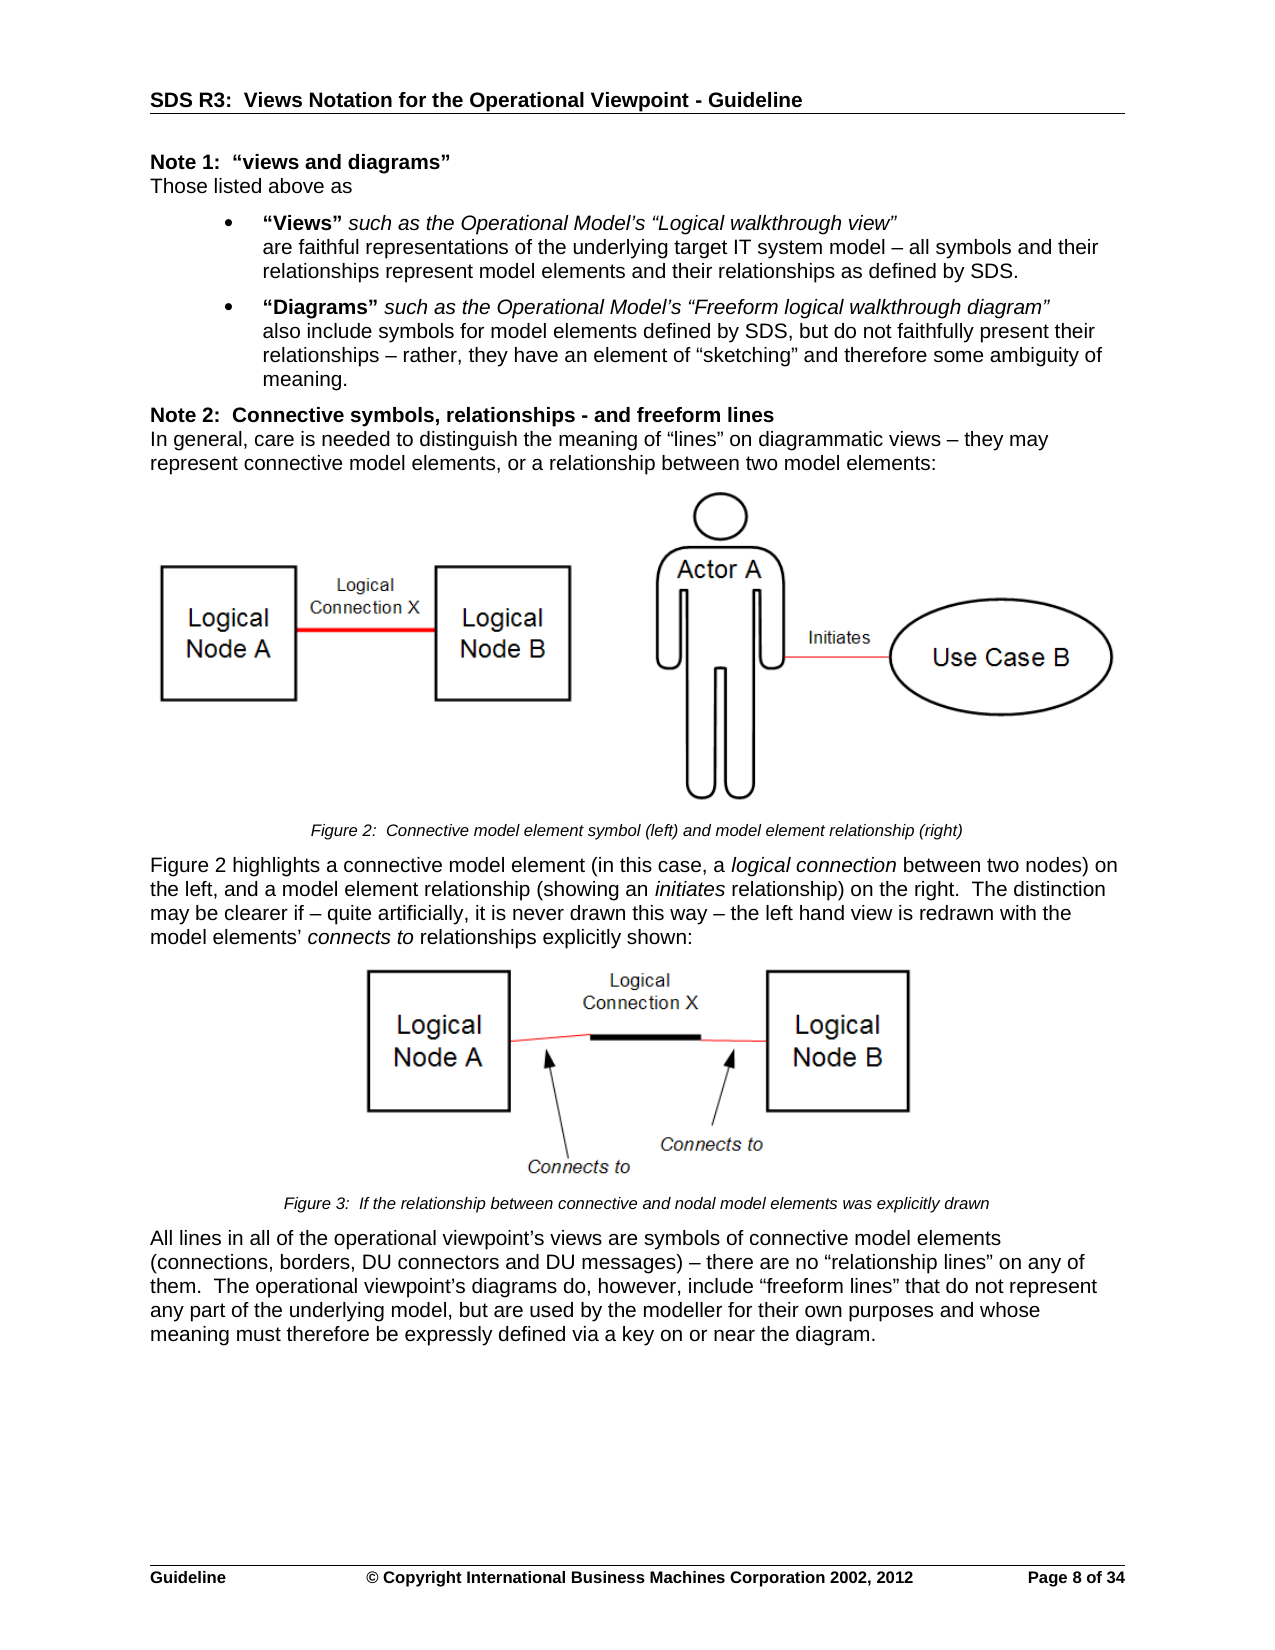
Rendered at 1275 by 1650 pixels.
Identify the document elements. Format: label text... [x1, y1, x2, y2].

text All lines in all of the operational viewpoint’s views are symbols of connective model elements (connections, borders, DU connectors and DU messages) – there are no “relationship lines” on any of them. The operational viewpoint’s diagrams do, however, include “freeform lines” that do not represent any part of the underlying model, but are used by the modeller for their own purposes and whose meaning must therefore be expressly defined via a key on or near the diagram. [150, 1226, 1125, 1346]
text Note 2: Connective symbols, relationships - and freeform lines In general, care is needed to distinguish the meaning of “lines” on diagrammatic views – they may represent connective model elements, or a relationship between two model elements: [150, 403, 1125, 475]
picture [360, 962, 915, 1180]
list “Views” such as the Operational Model’s “Logical walkthrough view” are faithful representations of the underlying target IT system model – all symbols and their relationships represent model elements and their relationships as defined by SDS. [225, 210, 1125, 282]
text Note 1: “views and diagrams” Those listed above as [150, 150, 1125, 198]
text Figure 2 highlights a connective model element (in this case, a logical connection between two nodes) on the left, and a model element relationship (showing an initiates relationship) on the right. The distinction may be clearer if – quite artificially, it is never drawn this way – the left hand view is redrawn with the model elements’ connects to relationships explicitly shown: [150, 853, 1125, 949]
text Figure 2: Connective model element symbol (left) and model element relationship (right) [150, 821, 1125, 840]
picture [151, 489, 1123, 808]
list “Diagrams” such as the Operational Model’s “Freeform logical walkthrough diagram” also include symbols for model elements defined by SDS, but do not faithfully present their relationships – rather, they have an element of “sketching” and therefore some ambiguity of meaning. [225, 295, 1125, 391]
text Figure 3: If the relationship between connective and nodal model elements was explicitly drawn [150, 1194, 1125, 1213]
